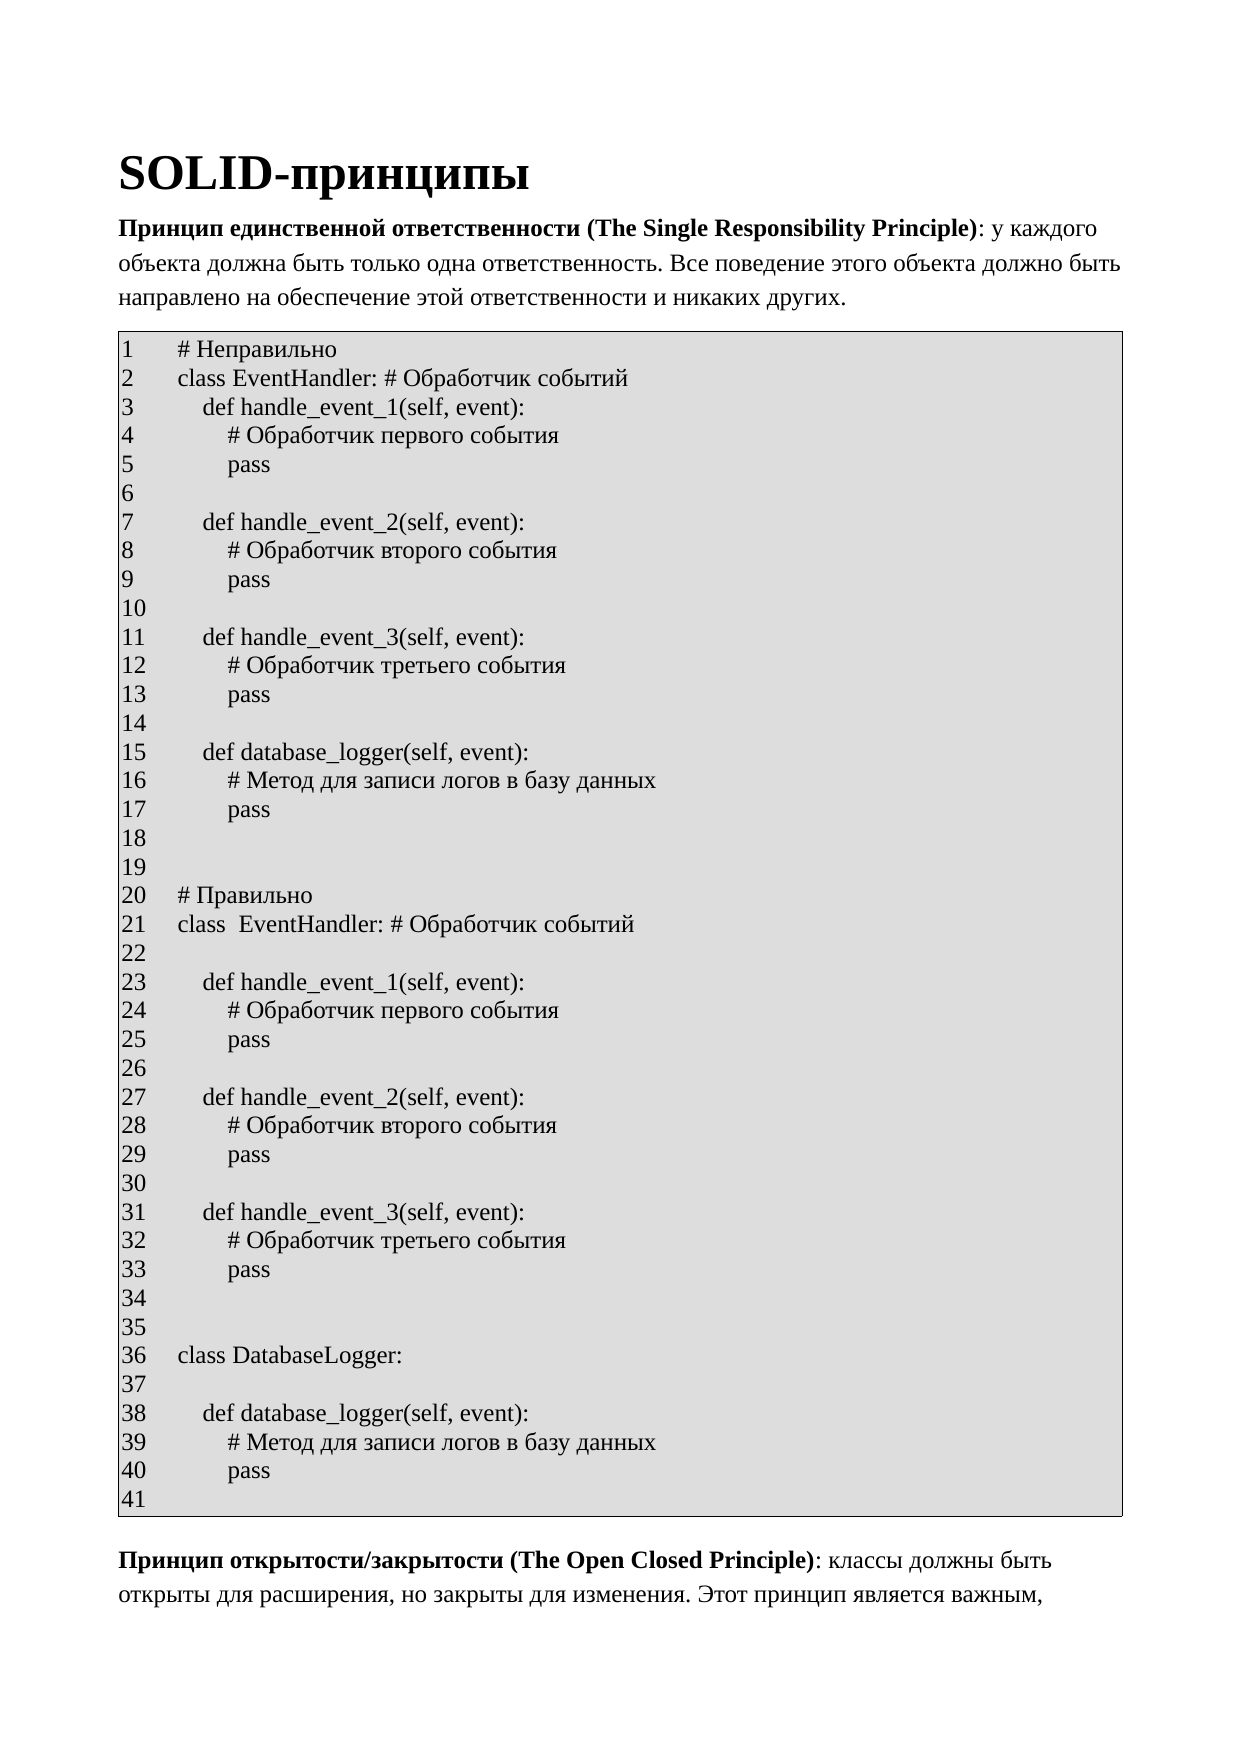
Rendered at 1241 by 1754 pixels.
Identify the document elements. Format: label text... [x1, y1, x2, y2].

list # Обработчик третьего события [119, 1222, 1122, 1251]
list def handle_event_3(self, event): [119, 1194, 1122, 1222]
list # Обработчик первого события [119, 417, 1122, 446]
list class EventHandler: # Обработчик событий [119, 906, 1122, 935]
list # Метод для записи логов в базу данных [119, 762, 1122, 791]
list def database_logger(self, event): [119, 734, 1122, 762]
list # Обработчик третьего события [119, 647, 1122, 676]
list class EventHandler: # Обработчик событий [119, 360, 1122, 389]
list pass [119, 1452, 1122, 1481]
list def handle_event_2(self, event): [119, 504, 1122, 532]
list pass [119, 791, 1122, 820]
list def database_logger(self, event): [119, 1395, 1122, 1424]
list pass [119, 676, 1122, 705]
subtitle SOLID-принципы [118, 143, 1122, 201]
list def handle_event_3(self, event): [119, 619, 1122, 647]
list def handle_event_2(self, event): [119, 1079, 1122, 1107]
list class DatabaseLogger: [119, 1337, 1122, 1366]
text Принцип единственной ответственности (The Single Responsibility Principle): у каждого объекта должна быть только одна ответственность. Все поведение этого объекта должно быть направлено на обеспечение этой ответственности и никаких других. [118, 213, 1122, 311]
list pass [119, 561, 1122, 590]
list # Обработчик первого события [119, 992, 1122, 1021]
text Принцип открытости/закрытости (The Open Closed Principle): классы должны быть открыты для расширения, но закрыты для изменения. Этот принцип является важным, [118, 1545, 1122, 1608]
list # Обработчик второго события [119, 1107, 1122, 1136]
list pass [119, 1021, 1122, 1050]
list # Неправильно [119, 332, 1122, 360]
list def handle_event_1(self, event): [119, 389, 1122, 417]
list pass [119, 1136, 1122, 1165]
list # Обработчик второго события [119, 532, 1122, 561]
list # Метод для записи логов в базу данных [119, 1424, 1122, 1452]
list # Правильно [119, 877, 1122, 906]
list pass [119, 1251, 1122, 1280]
list pass [119, 446, 1122, 475]
list def handle_event_1(self, event): [119, 964, 1122, 992]
